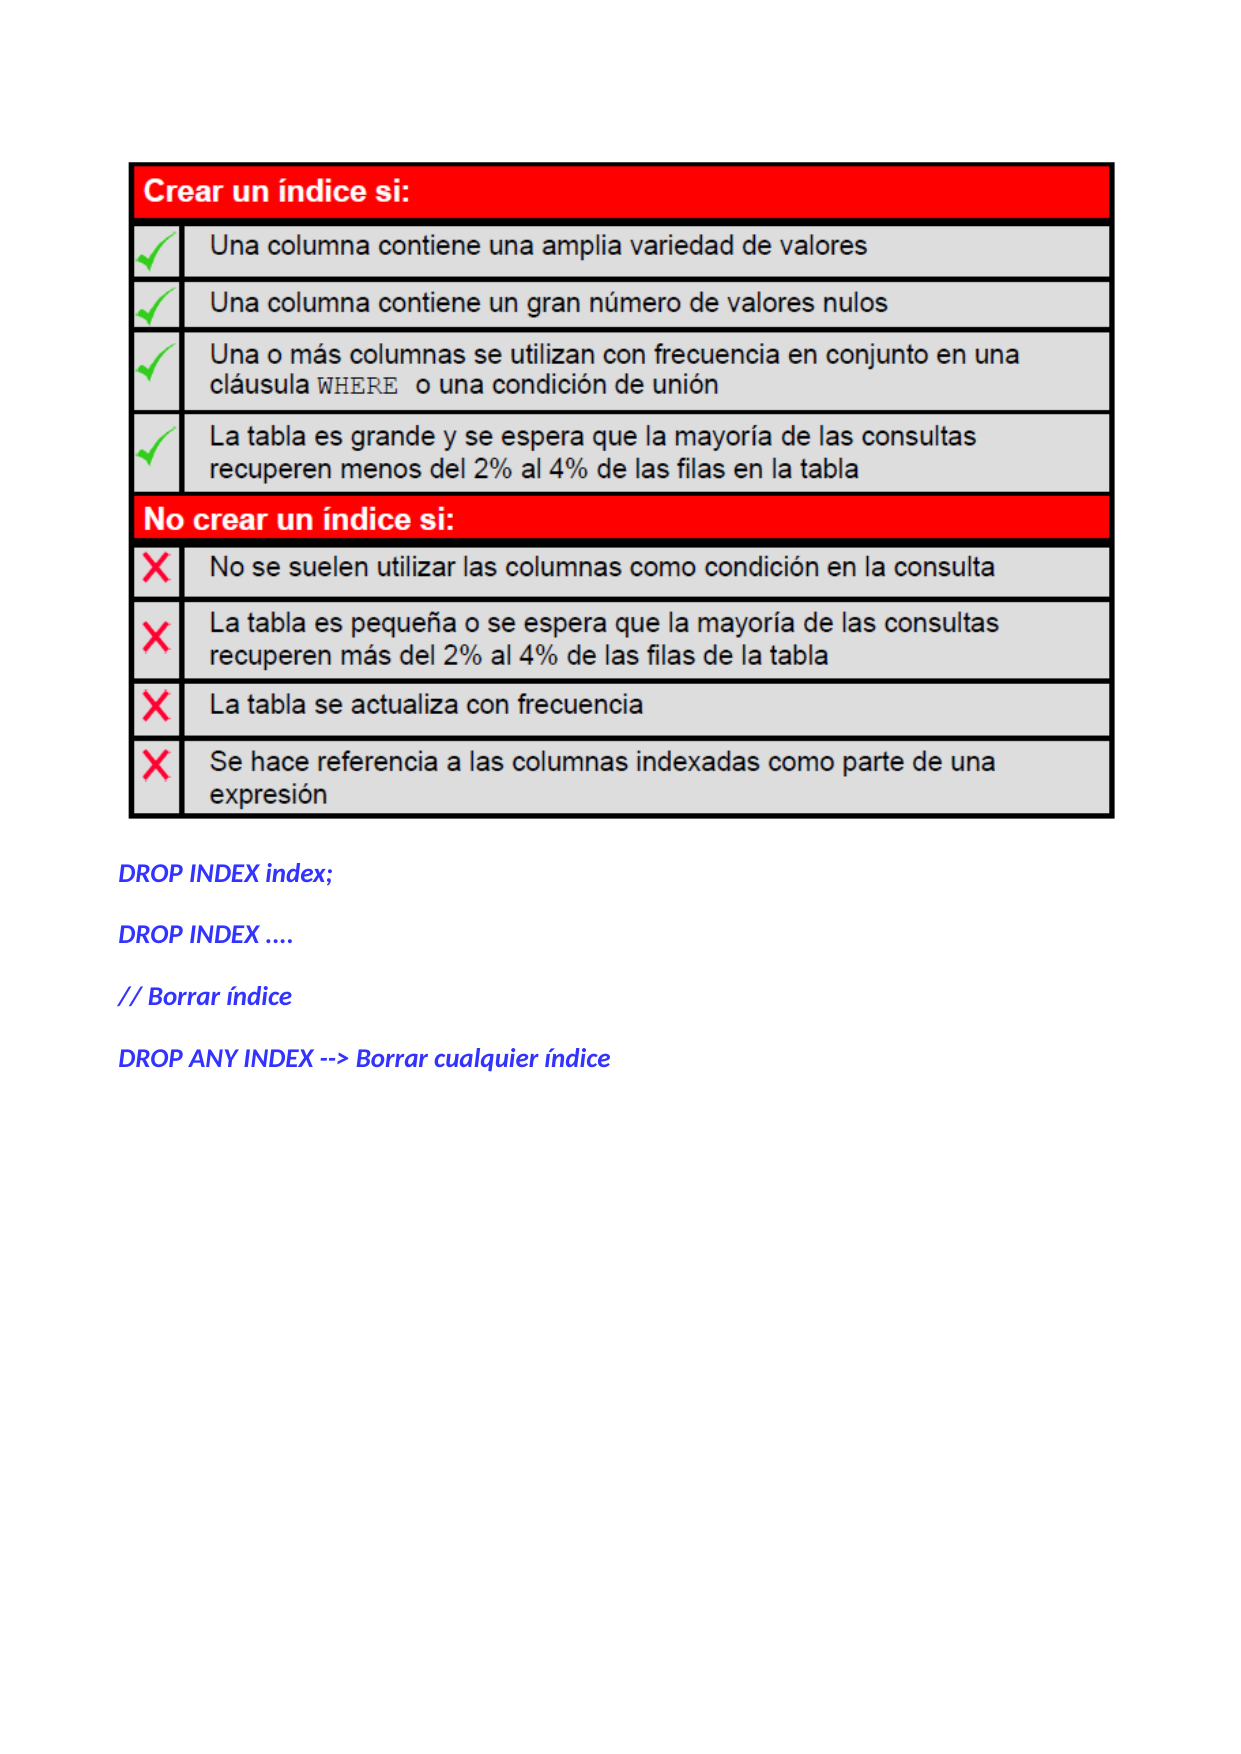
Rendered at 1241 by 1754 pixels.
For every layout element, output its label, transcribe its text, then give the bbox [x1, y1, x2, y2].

text // Borrar índice [118, 979, 1122, 1012]
text DROP ANY INDEX --> Borrar cualquier índice [118, 1041, 1122, 1074]
text DROP INDEX .... [118, 917, 1122, 951]
text DROP INDEX index; [118, 856, 1122, 889]
picture [118, 146, 1123, 827]
